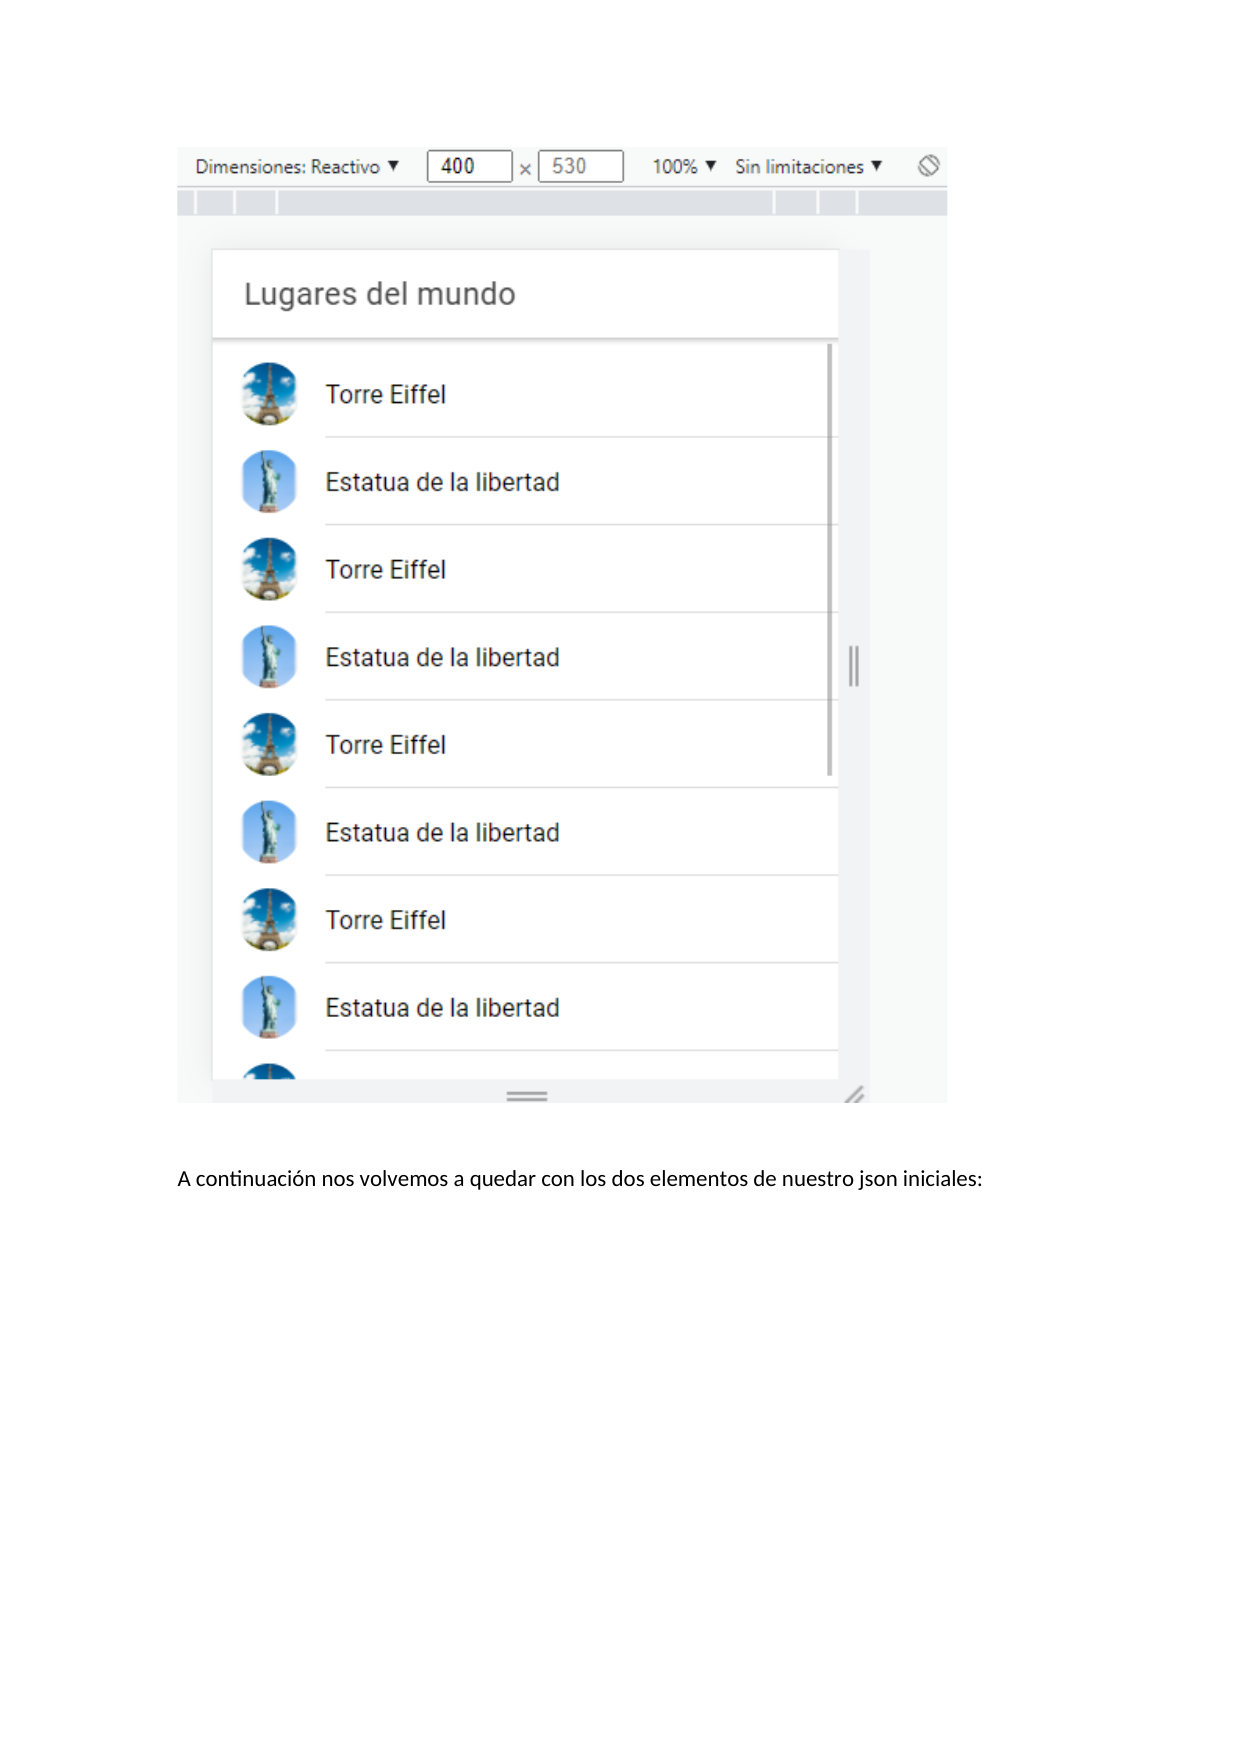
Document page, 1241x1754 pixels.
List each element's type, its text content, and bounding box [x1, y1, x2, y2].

text A continuación nos volvemos a quedar con los dos elementos de nuestro json iniciales: [177, 1164, 1063, 1192]
